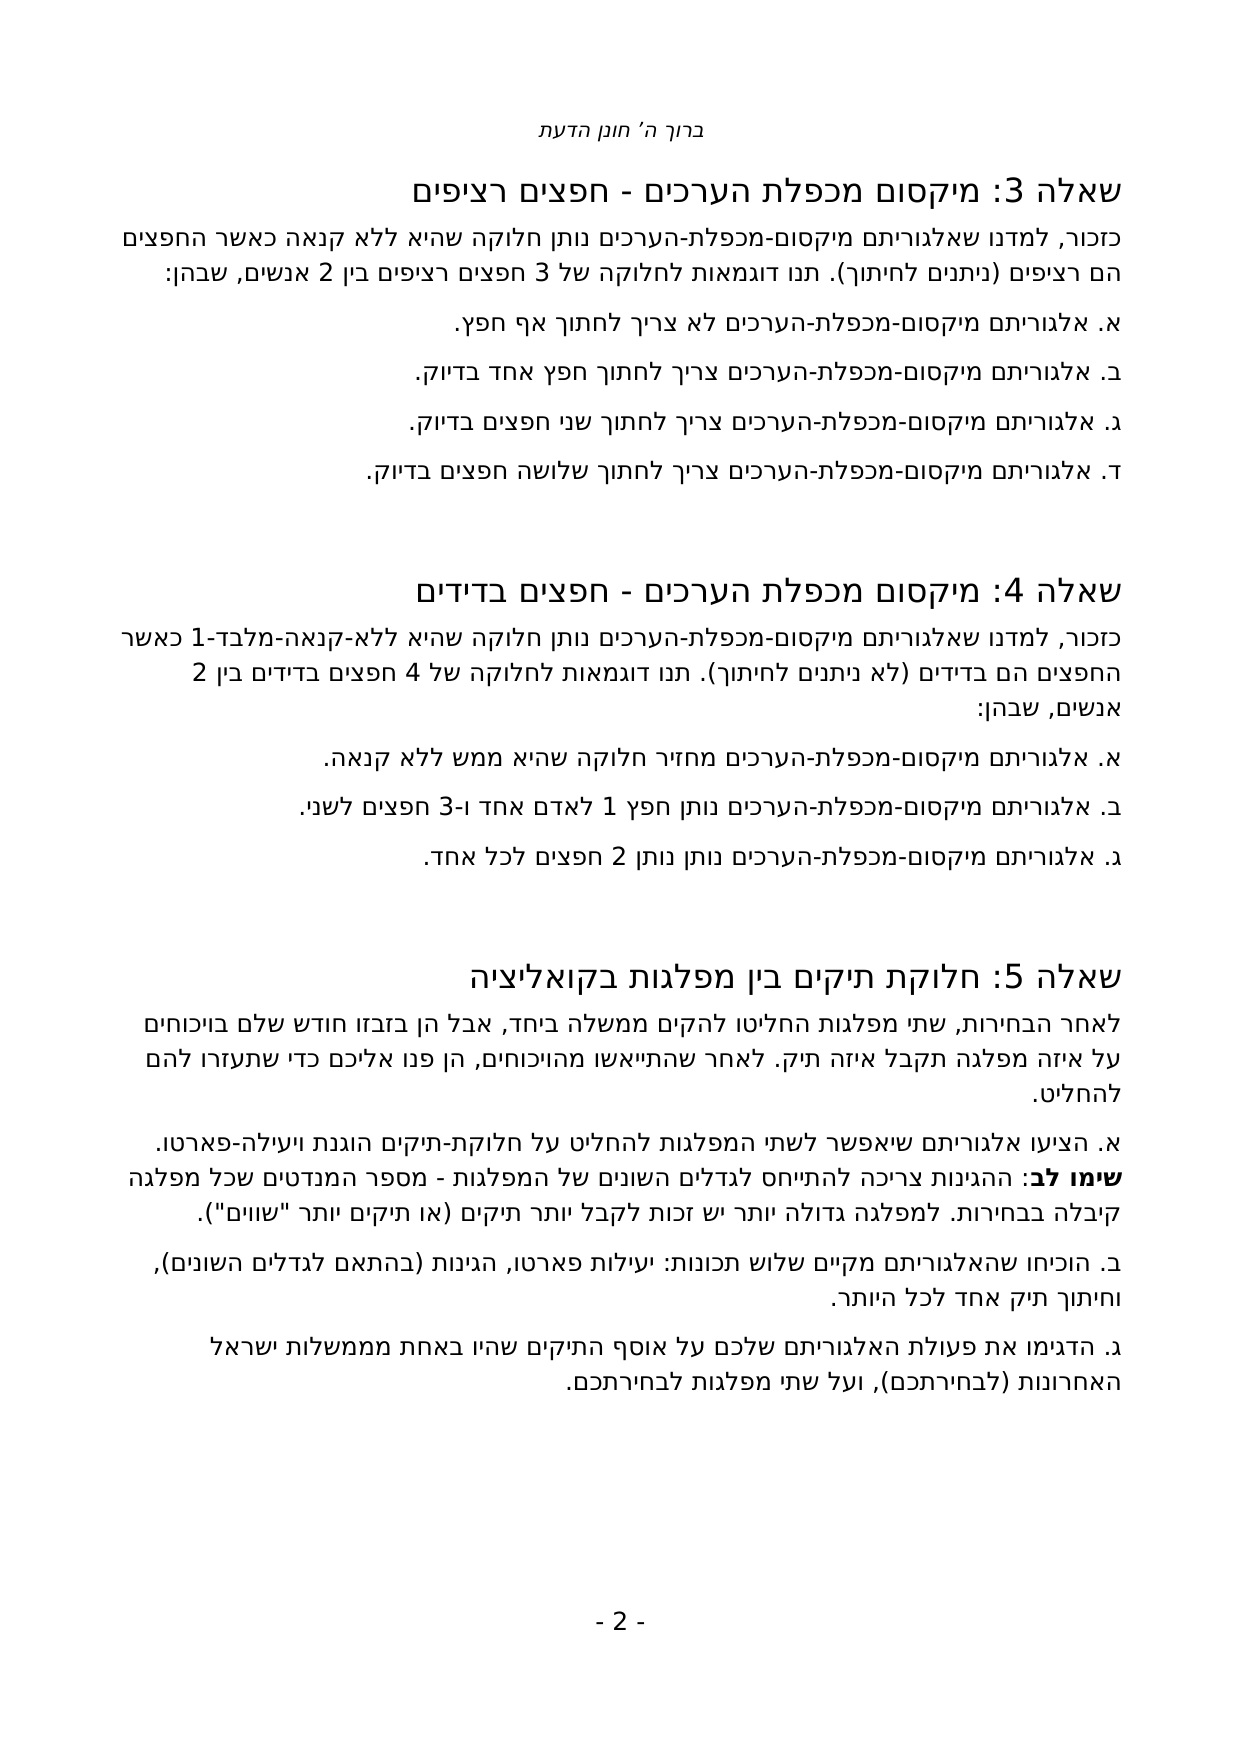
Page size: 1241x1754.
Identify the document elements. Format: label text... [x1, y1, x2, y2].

text ד. אלגוריתם מיקסום-מכפלת-הערכים צריך לחתוך שלושה חפצים בדיוק. [118, 457, 1122, 486]
text לאחר הבחירות, שתי מפלגות החליטו להקים ממשלה ביחד, אבל הן בזבזו חודש שלם בויכוחים על איזה מפלגה תקבל איזה תיק. לאחר שהתייאשו מהויכוחים, הן פנו אליכם כדי שתעזרו להם להחליט. [118, 1009, 1122, 1108]
text ג. אלגוריתם מיקסום-מכפלת-הערכים נותן נותן 2 חפצים לכל אחד. [118, 842, 1122, 871]
text כזכור, למדנו שאלגוריתם מיקסום-מכפלת-הערכים נותן חלוקה שהיא ללא-קנאה-מלבד-1 כאשר החפצים הם בדידים (לא ניתנים לחיתוך). תנו דוגמאות לחלוקה של 4 חפצים בדידים בין 2 אנשים, שבהן: [118, 623, 1122, 722]
text א. אלגוריתם מיקסום-מכפלת-הערכים מחזיר חלוקה שהיא ממש ללא קנאה. [118, 743, 1122, 772]
text א. אלגוריתם מיקסום-מכפלת-הערכים לא צריך לחתוך אף חפץ. [118, 308, 1122, 337]
subtitle שאלה 4: מיקסום מכפלת הערכים - חפצים בדידים [118, 572, 1122, 611]
text ג. אלגוריתם מיקסום-מכפלת-הערכים צריך לחתוך שני חפצים בדיוק. [118, 407, 1122, 436]
subtitle שאלה 3: מיקסום מכפלת הערכים - חפצים רציפים [118, 172, 1122, 211]
text ג. הדגימו את פעולת האלגוריתם שלכם על אוסף התיקים שהיו באחת מממשלות ישראל האחרונות (לבחירתכם), ועל שתי מפלגות לבחירתכם. [118, 1333, 1122, 1397]
text כזכור, למדנו שאלגוריתם מיקסום-מכפלת-הערכים נותן חלוקה שהיא ללא קנאה כאשר החפצים הם רציפים (ניתנים לחיתוך). תנו דוגמאות לחלוקה של 3 חפצים רציפים בין 2 אנשים, שבהן: [118, 223, 1122, 287]
text ב. אלגוריתם מיקסום-מכפלת-הערכים צריך לחתוך חפץ אחד בדיוק. [118, 357, 1122, 387]
text א. הציעו אלגוריתם שיאפשר לשתי המפלגות להחליט על חלוקת-תיקים הוגנת ויעילה-פארטו. שימו לב: ההגינות צריכה להתייחס לגדלים השונים של המפלגות - מספר המנדטים שכל מפלגה קיבלה בבחירות. למפלגה גדולה יותר יש זכות לקבל יותר תיקים (או תיקים יותר "שווים"). [118, 1128, 1122, 1228]
text ב. אלגוריתם מיקסום-מכפלת-הערכים נותן חפץ 1 לאדם אחד ו-3 חפצים לשני. [118, 792, 1122, 822]
text ב. הוכיחו שהאלגוריתם מקיים שלוש תכונות: יעילות פארטו, הגינות (בהתאם לגדלים השונים), וחיתוך תיק אחד לכל היותר. [118, 1248, 1122, 1312]
subtitle שאלה 5: חלוקת תיקים בין מפלגות בקואליציה [118, 957, 1122, 996]
